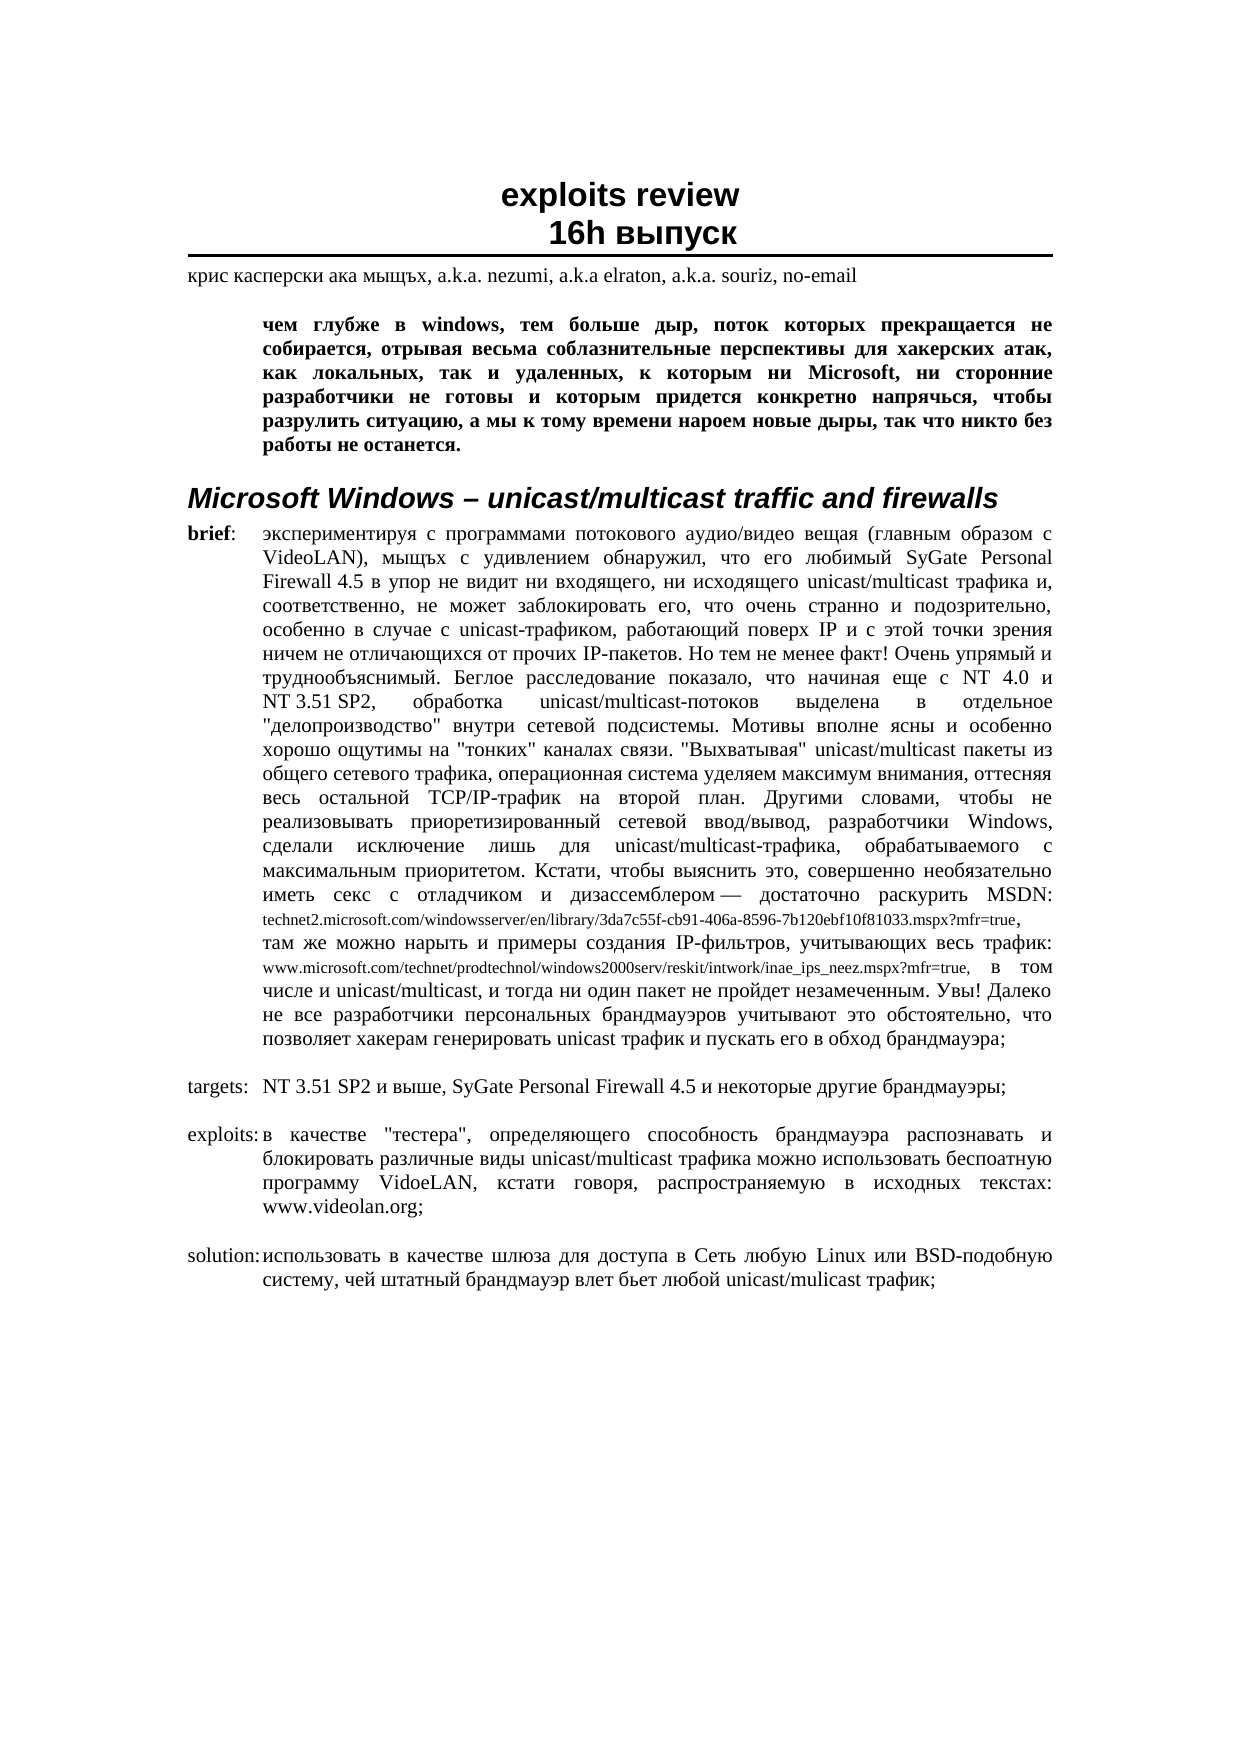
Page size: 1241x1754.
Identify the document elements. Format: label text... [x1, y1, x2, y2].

text чем глубже в windows, тем больше дыр, поток которых прекращается не собирается, отрывая весьма соблазнительные перспективы для хакерских атак, как локальных, так и удаленных, к которым ни Microsoft, ни сторонние разработчики не готовы и которым придется конкретно напрячься, чтобы разрулить ситуацию, а мы к тому времени нароем новые дыры, так что никто без работы не останется. [262, 311, 1053, 456]
text крис касперски ака мыщъх, a.k.a. nezumi, a.k.a elraton, a.k.a. souriz, no-email [187, 263, 1053, 287]
text brief: экспериментируя с программами потокового аудио/видео вещая (главным образом с VideoLAN), мыщъх с удивлением обнаружил, что его любимый SyGate Personal Firewall 4.5 в упор не видит ни входящего, ни исходящего unicast/multicast трафика и, соответственно, не может заблокировать его, что очень странно и подозрительно, особенно в случае с unicast-трафиком, работающий поверх IP и с этой точки зрения ничем не отличающихся от прочих IP-пакетов. Но тем не менее факт! Очень упрямый и труднообъяснимый. Беглое расследование показало, что начиная еще с NT 4.0 и NT 3.51 SP2, обработка unicast/multicast-потоков выделена в отдельное "делопроизводство" внутри сетевой подсистемы. Мотивы вполне ясны и особенно хорошо ощутимы на "тонких" каналах связи. "Выхватывая" unicast/multicast пакеты из общего сетевого трафика, операционная система уделяем максимум внимания, оттесняя весь остальной TCP/IP-трафик на второй план. Другими словами, чтобы не реализовывать приоретизированный сетевой ввод/вывод, разработчики Windows, сделали исключение лишь для unicast/multicast-трафика, обрабатываемого с максимальным приоритетом. Кстати, чтобы выяснить это, совершенно необязательно иметь секс с отладчиком и дизассемблером — достаточно раскурить MSDN: technet2.microsoft.com/windowsserver/en/library/3da7c55f-cb91-406a-8596-7b120ebf10f81033.mspx?mfr=true, там же можно нарыть и примеры создания IP-фильтров, учитывающих весь трафик: www.microsoft.com/technet/prodtechnol/windows2000serv/reskit/intwork/inae_ips_neez.mspx?mfr=true, в том числе и unicast/multicast, и тогда ни один пакет не пройдет незамеченным. Увы! Далеко не все разработчики персональных брандмауэров учитывают это обстоятельно, что позволяет хакерам генерировать unicast трафик и пускать его в обход брандмауэра; [187, 521, 1053, 1050]
text solution: использовать в качестве шлюза для доступа в Сеть любую Linux или BSD-подобную систему, чей штатный брандмауэр влет бьет любой unicast/mulicast трафик; [187, 1242, 1053, 1291]
subtitle Microsoft Windows – unicast/multicast traffic and firewalls [187, 481, 1053, 514]
text exploits: в качестве "тестера", определяющего способность брандмауэра распознавать и блокировать различные виды unicast/multicast трафика можно использовать беспоатную программу VidoeLAN, кстати говоря, распространяемую в исходных текстах: www.videolan.org; [187, 1122, 1053, 1218]
text targets: NT 3.51 SP2 и выше, SyGate Personal Firewall 4.5 и некоторые другие брандмауэры; [187, 1074, 1053, 1098]
subtitle exploits review 16h выпуск [187, 175, 1053, 257]
